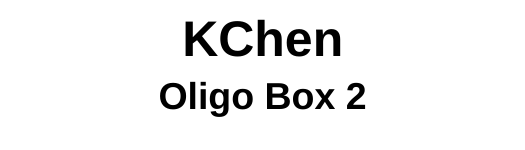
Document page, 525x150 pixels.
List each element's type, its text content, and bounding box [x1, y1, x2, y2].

text KChen [44, 9, 481, 67]
text Oligo Box 2 [44, 74, 481, 117]
